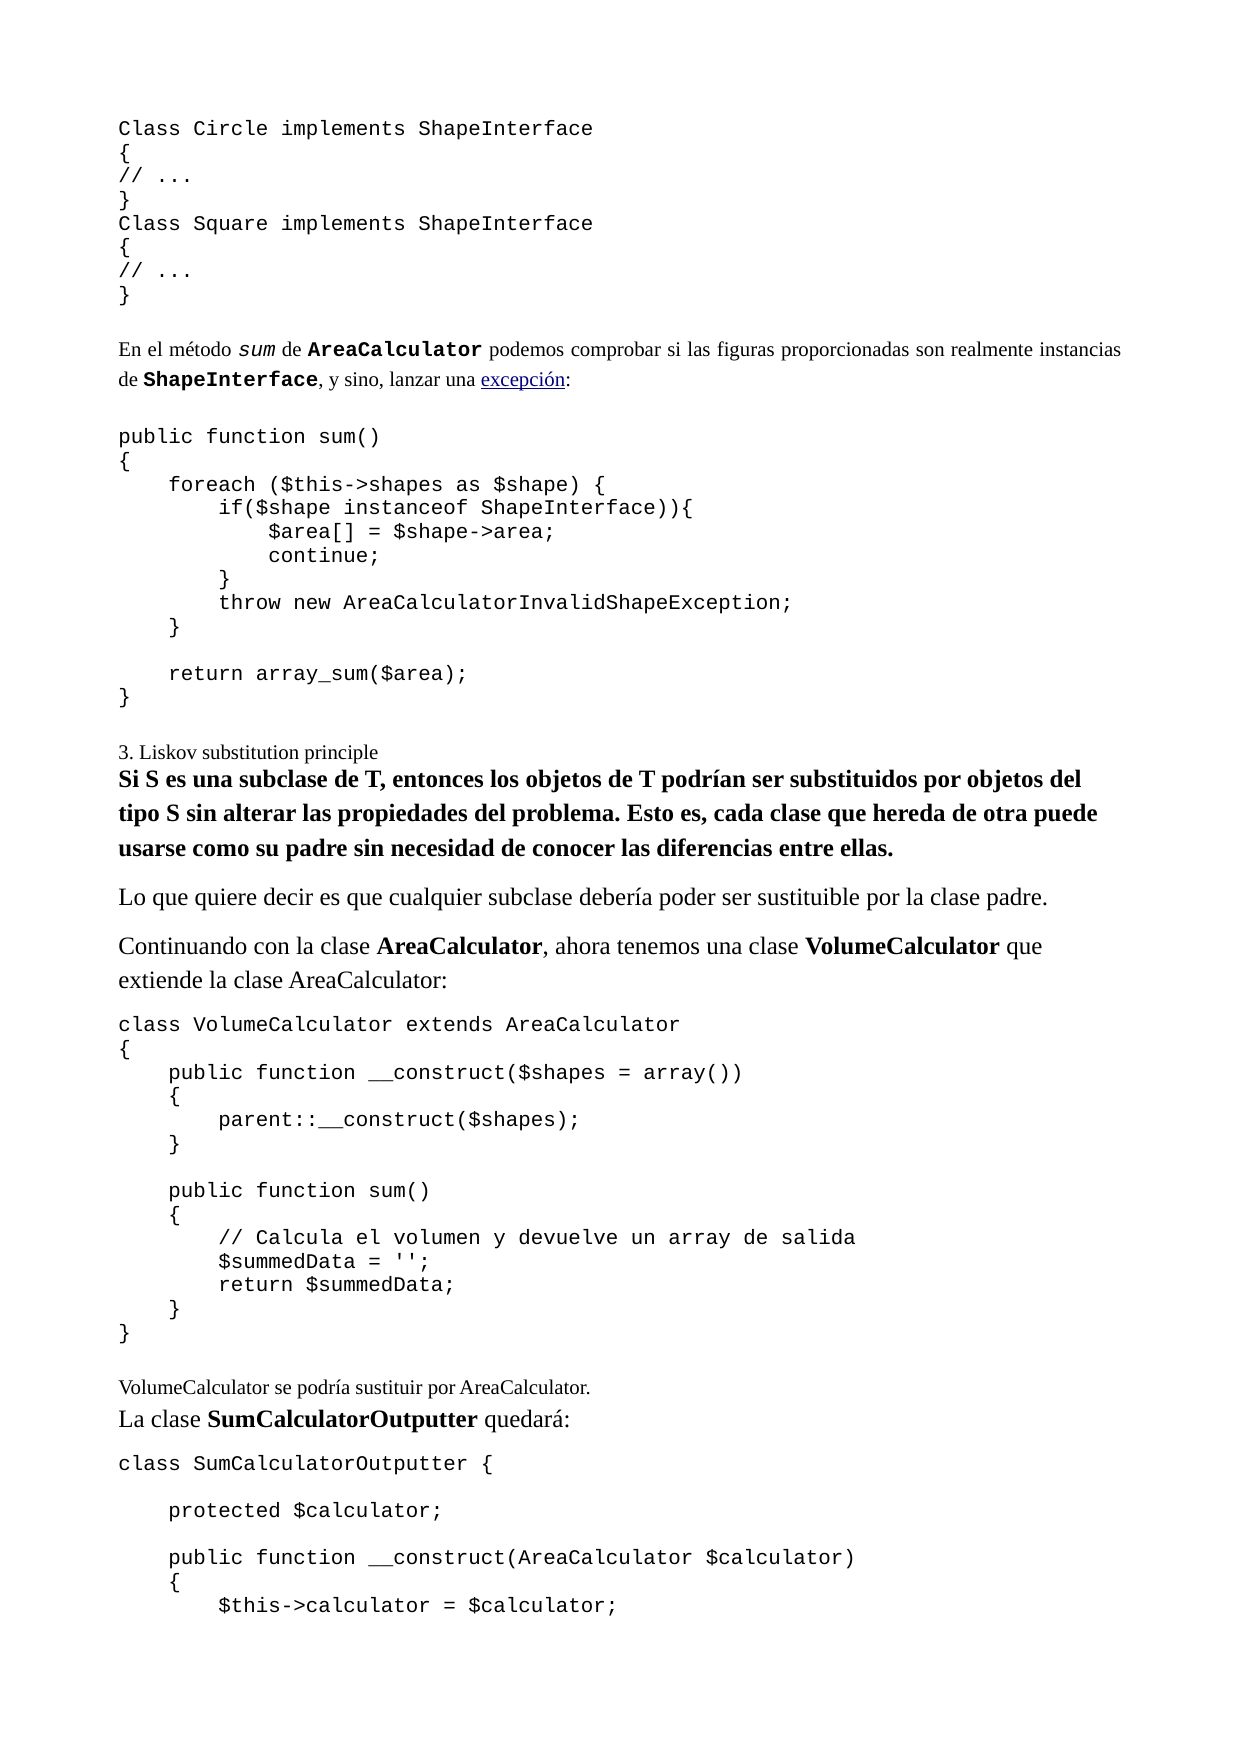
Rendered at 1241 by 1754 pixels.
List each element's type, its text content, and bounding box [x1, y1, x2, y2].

text parent::__construct($shapes); [118, 1109, 1122, 1133]
text $this->calculator = $calculator; [118, 1595, 1122, 1618]
text { [118, 142, 1122, 165]
text } [118, 616, 1122, 639]
text { [118, 450, 1122, 474]
text return $summedData; [118, 1274, 1122, 1298]
text La clase SumCalculatorOutputter quedará: [118, 1404, 1122, 1432]
text class SumCalculatorOutputter { [118, 1453, 1122, 1476]
text } [118, 687, 1122, 710]
text } [118, 1298, 1122, 1322]
text public function __construct(AreaCalculator $calculator) [118, 1547, 1122, 1571]
text } [118, 284, 1122, 307]
text public function __construct($shapes = array()) [118, 1062, 1122, 1085]
text Lo que quiere decir es que cualquier subclase debería poder ser sustituible por la clase padre. [118, 882, 1122, 911]
text { [118, 236, 1122, 260]
text Class Circle implements ShapeInterface [118, 118, 1122, 142]
text $area[] = $shape->area; [118, 521, 1122, 545]
text throw new AreaCalculatorInvalidShapeException; [118, 592, 1122, 616]
text VolumeCalculator se podría sustituir por AreaCalculator. [118, 1375, 1122, 1399]
text { [118, 1203, 1122, 1227]
text Continuando con la clase AreaCalculator, ahora tenemos una clase VolumeCalculator que extiende la clase AreaCalculator: [118, 931, 1122, 994]
text } [118, 1133, 1122, 1156]
text // ... [118, 260, 1122, 284]
text } [118, 189, 1122, 213]
text // ... [118, 165, 1122, 189]
text } [118, 568, 1122, 592]
text protected $calculator; [118, 1500, 1122, 1524]
text En el método sum de AreaCalculator podemos comprobar si las figuras proporcionadas son realmente instancias de ShapeInterface, y sino, lanzar una excepción: [118, 337, 1122, 393]
text { [118, 1085, 1122, 1109]
text return array_sum($area); [118, 663, 1122, 687]
text Si S es una subclase de T, entonces los objetos de T podrían ser substituidos por objetos del tipo S sin alterar las propiedades del problema. Esto es, cada clase que hereda de otra puede usarse como su padre sin necesidad de conocer las diferencias entre ellas. [118, 764, 1122, 861]
text foreach ($this->shapes as $shape) { [118, 474, 1122, 497]
text // Calcula el volumen y devuelve un array de salida [118, 1227, 1122, 1251]
text public function sum() [118, 426, 1122, 450]
text { [118, 1571, 1122, 1595]
text continue; [118, 545, 1122, 568]
subtitle 3. Liskov substitution principle [118, 740, 1122, 764]
text $summedData = ''; [118, 1251, 1122, 1274]
text } [118, 1322, 1122, 1345]
text class VolumeCalculator extends AreaCalculator [118, 1014, 1122, 1038]
text Class Square implements ShapeInterface [118, 213, 1122, 236]
text if($shape instanceof ShapeInterface)){ [118, 497, 1122, 521]
text public function sum() [118, 1180, 1122, 1203]
text { [118, 1038, 1122, 1062]
